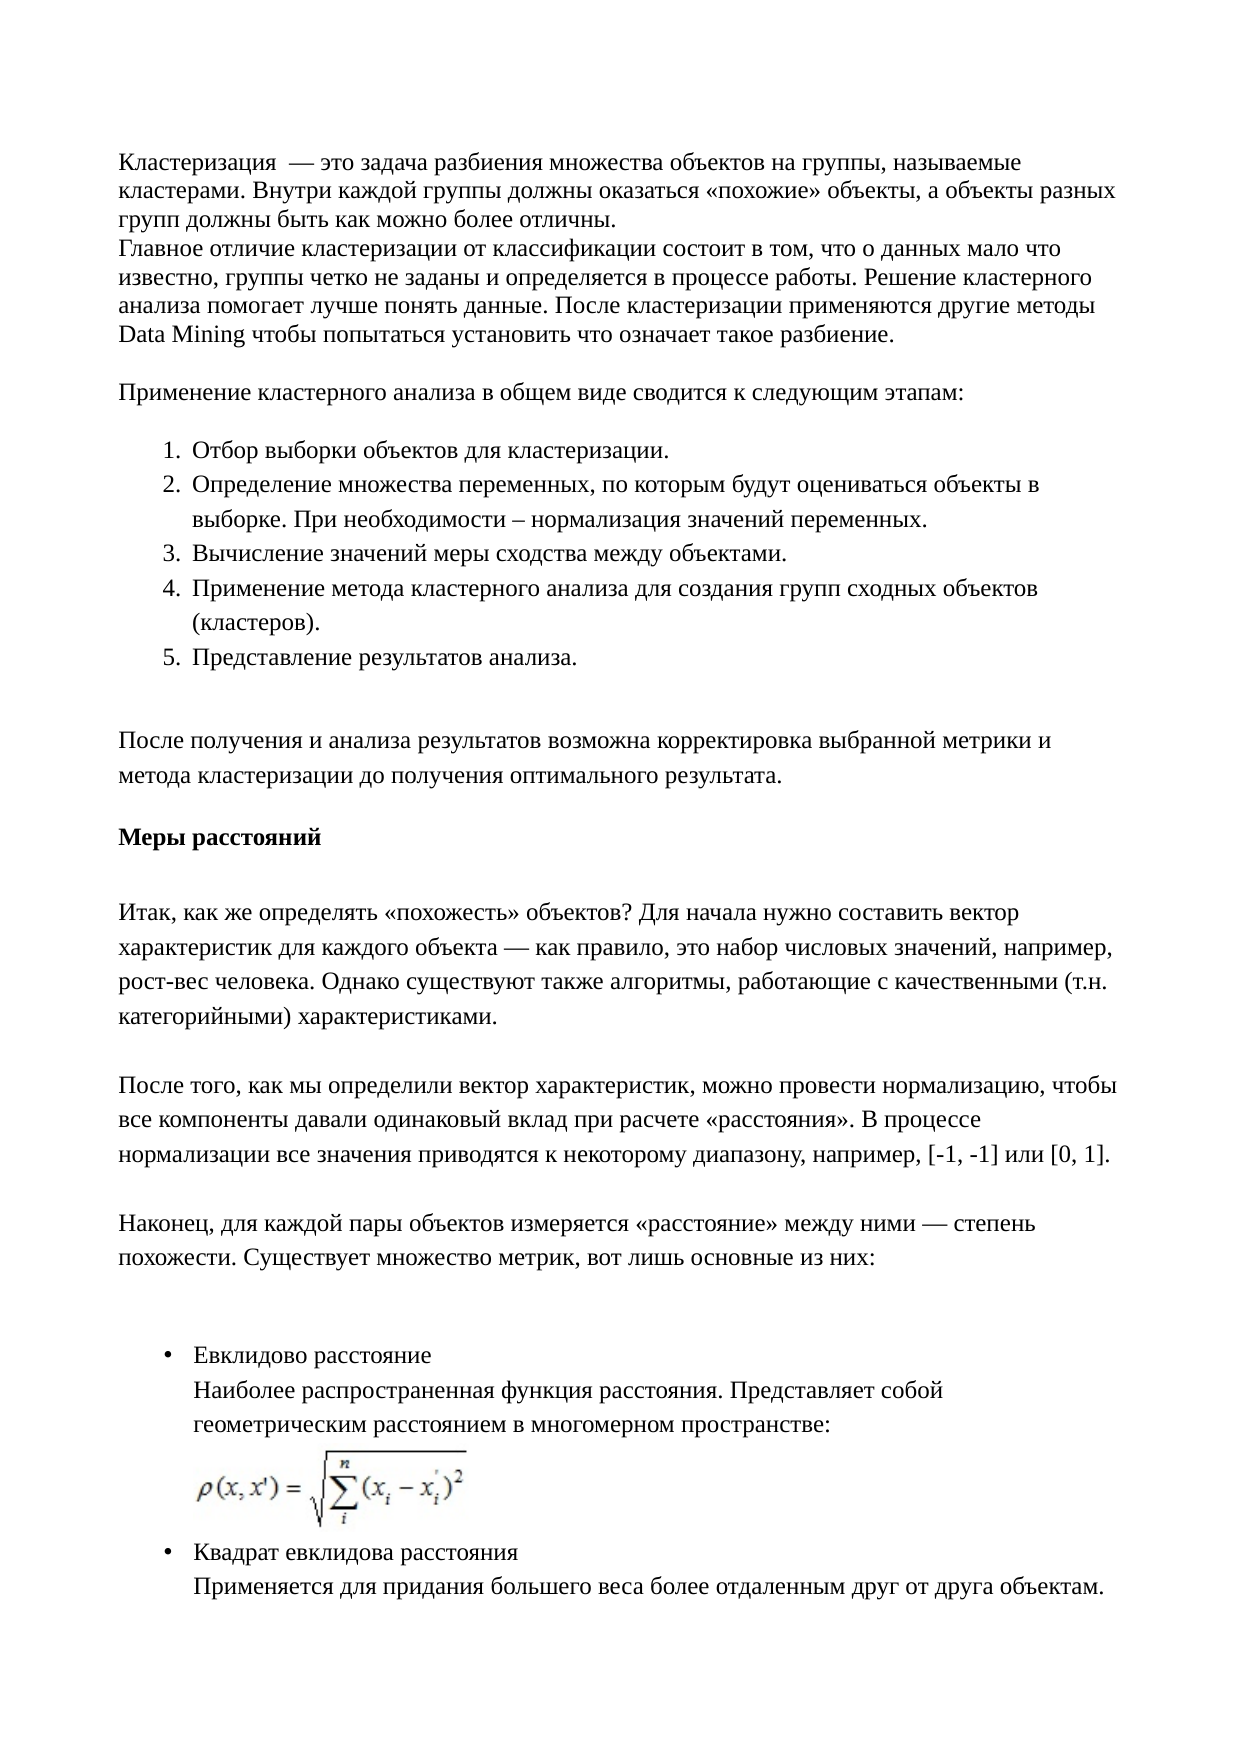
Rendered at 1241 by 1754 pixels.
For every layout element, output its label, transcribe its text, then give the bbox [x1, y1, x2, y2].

subtitle Меры расстояний [118, 822, 1122, 850]
list Применение метода кластерного анализа для создания групп сходных объектов (кластеров). [162, 573, 1122, 636]
picture [193, 1443, 473, 1532]
list Определение множества переменных, по которым будут оцениваться объекты в выборке. При необходимости – нормализация значений переменных. [162, 469, 1122, 533]
text Кластеризация — это задача разбиения множества объектов на группы, называемые кластерами. Внутри каждой группы должны оказаться «похожие» объекты, а объекты разных групп должны быть как можно более отличны. Главное отличие кластеризации от классификации состоит в том, что о данных мало что известно, группы четко не заданы и определяется в процессе работы. Решение кластерного анализа помогает лучше понять данные. После кластеризации применяются другие методы Data Mining чтобы попытаться установить что означает такое разбиение. [118, 118, 1122, 348]
list Представление результатов анализа. [162, 642, 1122, 671]
text Применение кластерного анализа в общем виде сводится к следующим этапам: [118, 377, 1122, 406]
list Вычисление значений меры сходства между объектами. [162, 538, 1122, 567]
list Отбор выборки объектов для кластеризации. [162, 435, 1122, 464]
list Квадрат евклидова расстояния Применяется для придания большего веса более отдаленным друг от друга объектам. [164, 1537, 1122, 1600]
text После получения и анализа результатов возможна корректировка выбранной метрики и метода кластеризации до получения оптимального результата. [118, 691, 1122, 789]
list Евклидово расстояние Наиболее распространенная функция расстояния. Представляет собой геометрическим расстоянием в многомерном пространстве: [164, 1340, 1122, 1531]
text Итак, как же определять «похожесть» объектов? Для начала нужно составить вектор характеристик для каждого объекта — как правило, это набор числовых значений, например, рост-вес человека. Однако существуют также алгоритмы, работающие с качественными (т.н. категорийными) характеристиками. После того, как мы определили вектор характеристик, можно провести нормализацию, чтобы все компоненты давали одинаковый вклад при расчете «расстояния». В процессе нормализации все значения приводятся к некоторому диапазону, например, [-1, -1] или [0, 1]. Наконец, для каждой пары объектов измеряется «расстояние» между ними — степень похожести. Существует множество метрик, вот лишь основные из них: [118, 863, 1122, 1271]
